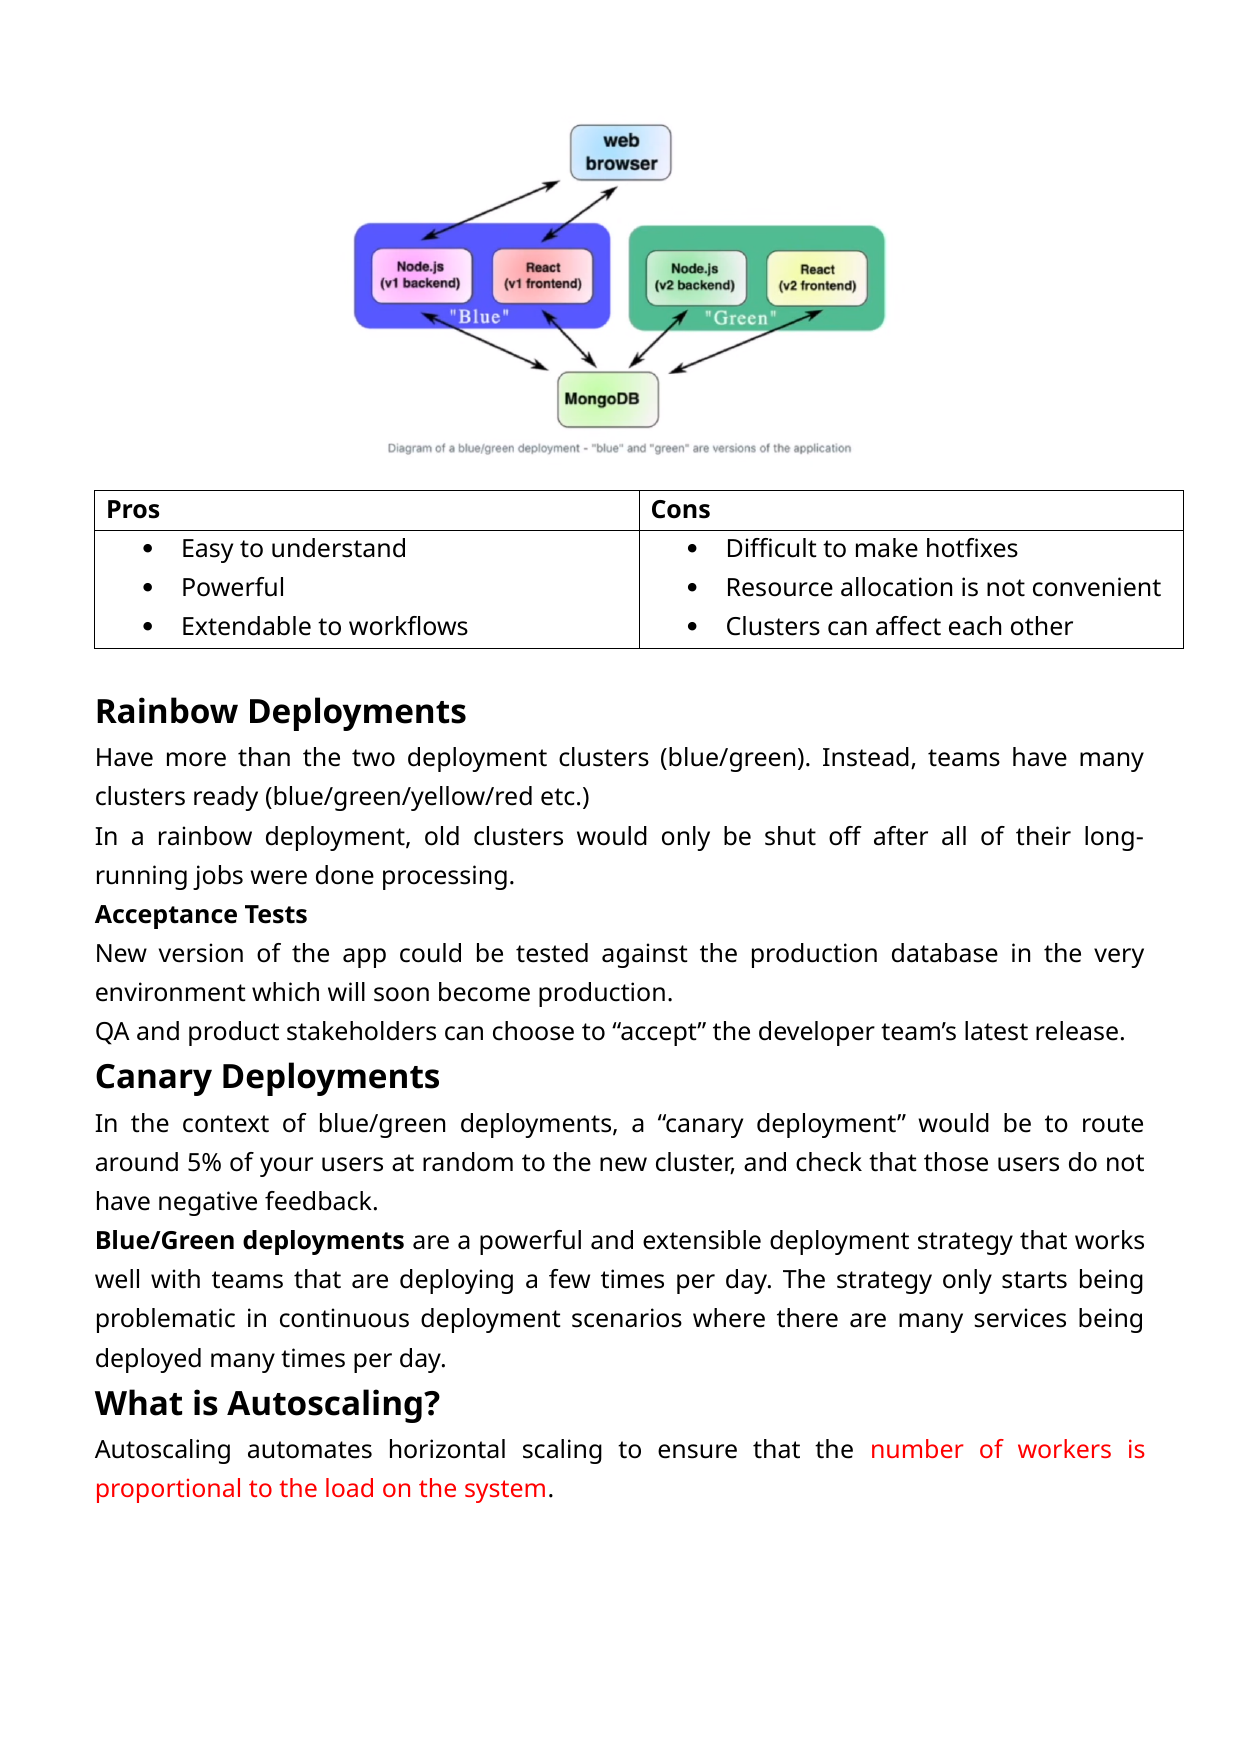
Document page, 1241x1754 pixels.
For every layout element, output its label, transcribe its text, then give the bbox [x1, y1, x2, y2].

text New version of the app could be tested against the production database in the very environment which will soon become production. [94, 936, 1146, 1009]
table_header Pros [95, 491, 639, 530]
text Autoscaling automates horizontal scaling to ensure that the number of workers is proportional to the load on the system. [94, 1432, 1146, 1505]
table_cell Easy to understand Powerful Extendable to workflows [95, 531, 639, 647]
text In a rainbow deployment, old clusters would only be shut off after all of their long-running jobs were done processing. [94, 818, 1146, 891]
text QA and product stakeholders can choose to “accept” the developer team’s latest release. [94, 1014, 1146, 1048]
picture [310, 94, 930, 486]
text Canary Deployments [94, 1053, 1146, 1098]
table_header Cons [640, 491, 1183, 530]
text In the context of blue/green deployments, a “canary deployment” would be to route around 5% of your users at random to the new cluster, and check that those users do not have negative feedback. [94, 1105, 1146, 1218]
text Have more than the two deployment clusters (blue/green). Instead, teams have many clusters ready (blue/green/yellow/red etc.) [94, 740, 1146, 813]
text Blue/Green deployments are a powerful and extensible deployment strategy that works well with teams that are deploying a few times per day. The strategy only starts being problematic in continuous deployment scenarios where there are many services being deployed many times per day. [94, 1223, 1146, 1374]
text What is Autoscaling? [94, 1379, 1146, 1425]
table_cell Difficult to make hotfixes Resource allocation is not convenient Clusters can affect each other [640, 531, 1183, 647]
text Rainbow Deployments [94, 688, 1146, 733]
text Acceptance Tests [94, 896, 1146, 931]
